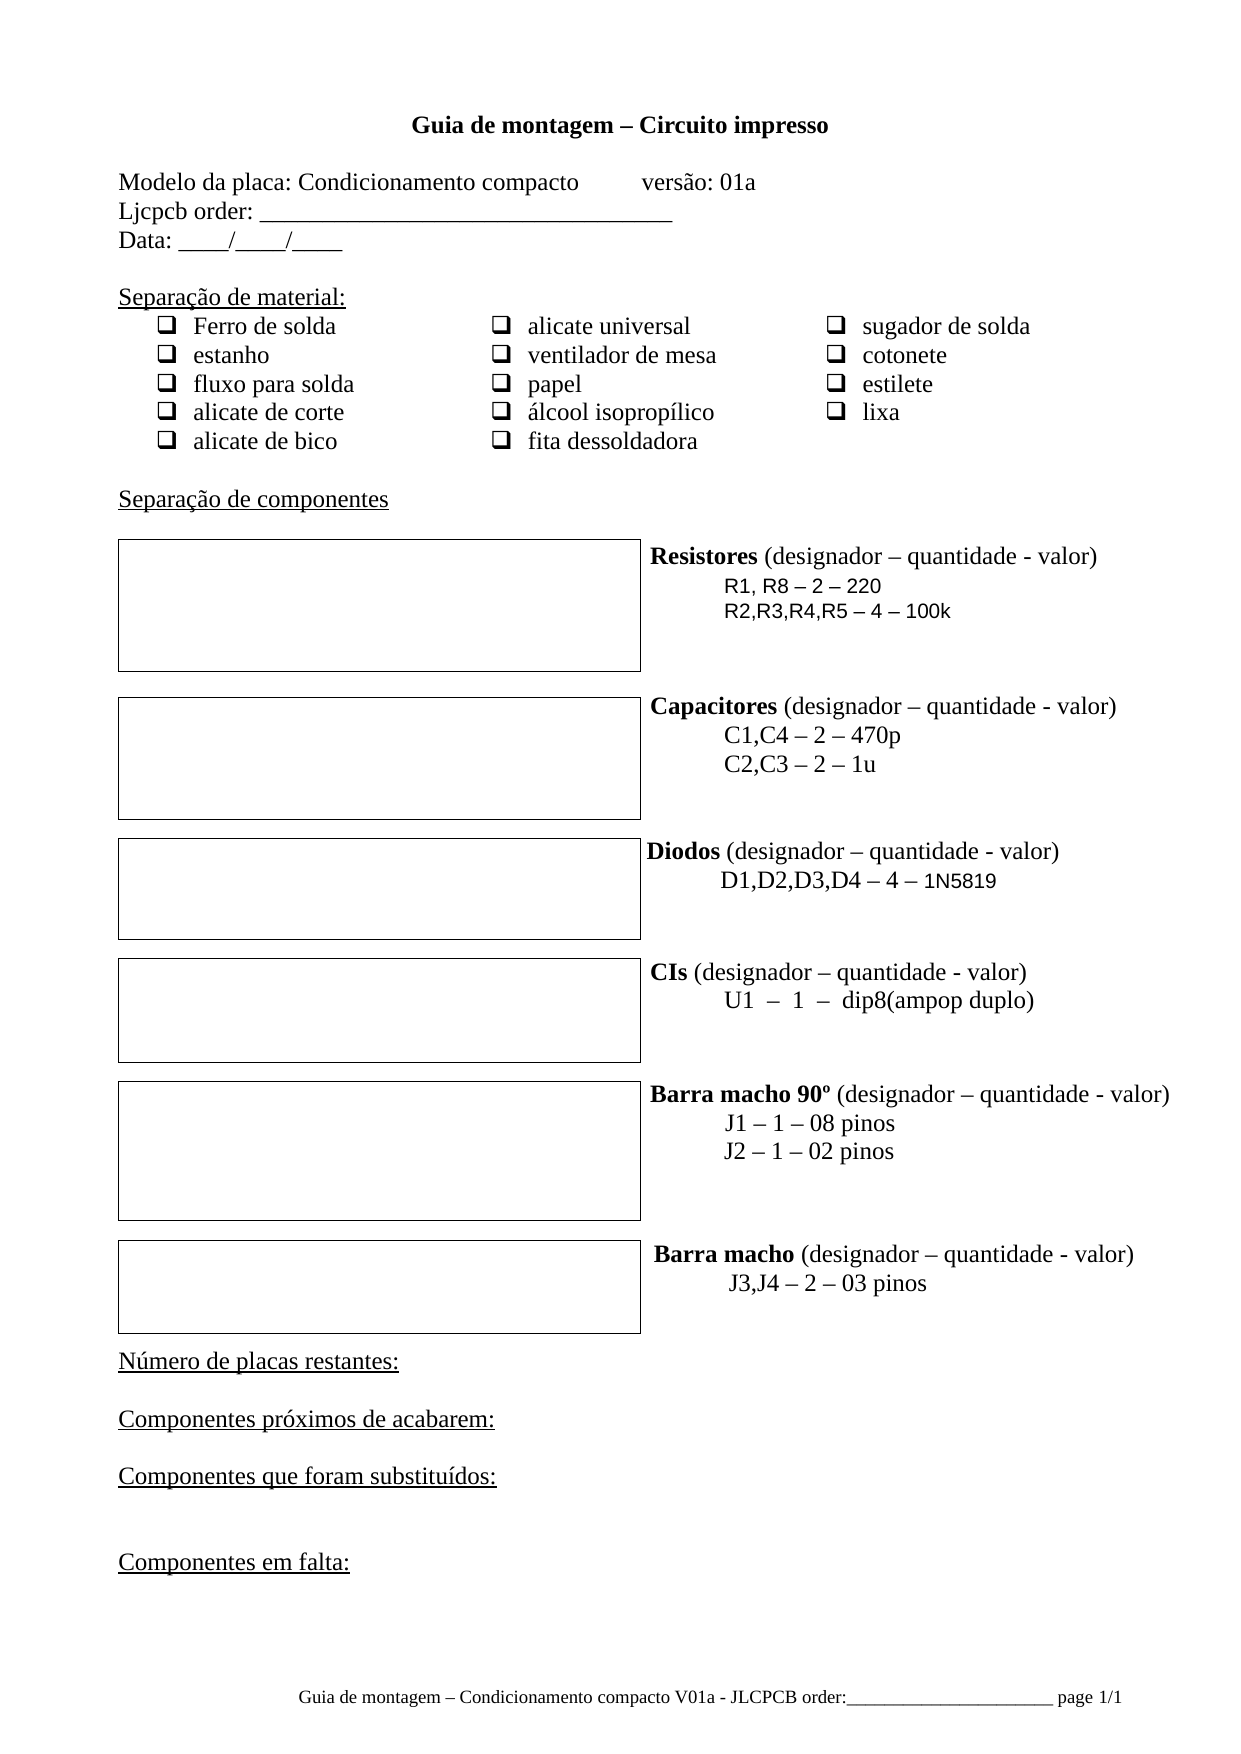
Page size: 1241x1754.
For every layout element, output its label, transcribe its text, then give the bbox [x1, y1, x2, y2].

list estanho [156, 340, 453, 369]
text Guia de montagem – Circuito impresso [118, 110, 1122, 139]
text Número de placas restantes: [118, 1346, 1122, 1375]
list alicate de corte [156, 397, 453, 426]
list fita dessoldadora [490, 426, 787, 455]
text Componentes em falta: [118, 1547, 1122, 1576]
list sugador de solda [825, 311, 1122, 340]
text Ljcpcb order: _________________________________ [118, 196, 1122, 225]
list alicate de bico [156, 426, 453, 455]
list álcool isopropílico [490, 397, 787, 426]
list alicate universal [490, 311, 787, 340]
text Componentes próximos de acabarem: [118, 1404, 1122, 1432]
text Separação de material: [118, 282, 1122, 311]
list estilete [825, 369, 1122, 397]
text Componentes que foram substituídos: [118, 1461, 1122, 1490]
list lixa [825, 397, 1122, 426]
list ventilador de mesa [490, 340, 787, 369]
list cotonete [825, 340, 1122, 369]
list fluxo para solda [156, 369, 453, 397]
list papel [490, 369, 787, 397]
list Ferro de solda [156, 311, 453, 340]
text Modelo da placa: Condicionamento compacto versão: 01a [118, 167, 1122, 196]
text Separação de componentes [118, 484, 1122, 512]
text Data: ____/____/____ [118, 225, 1122, 254]
